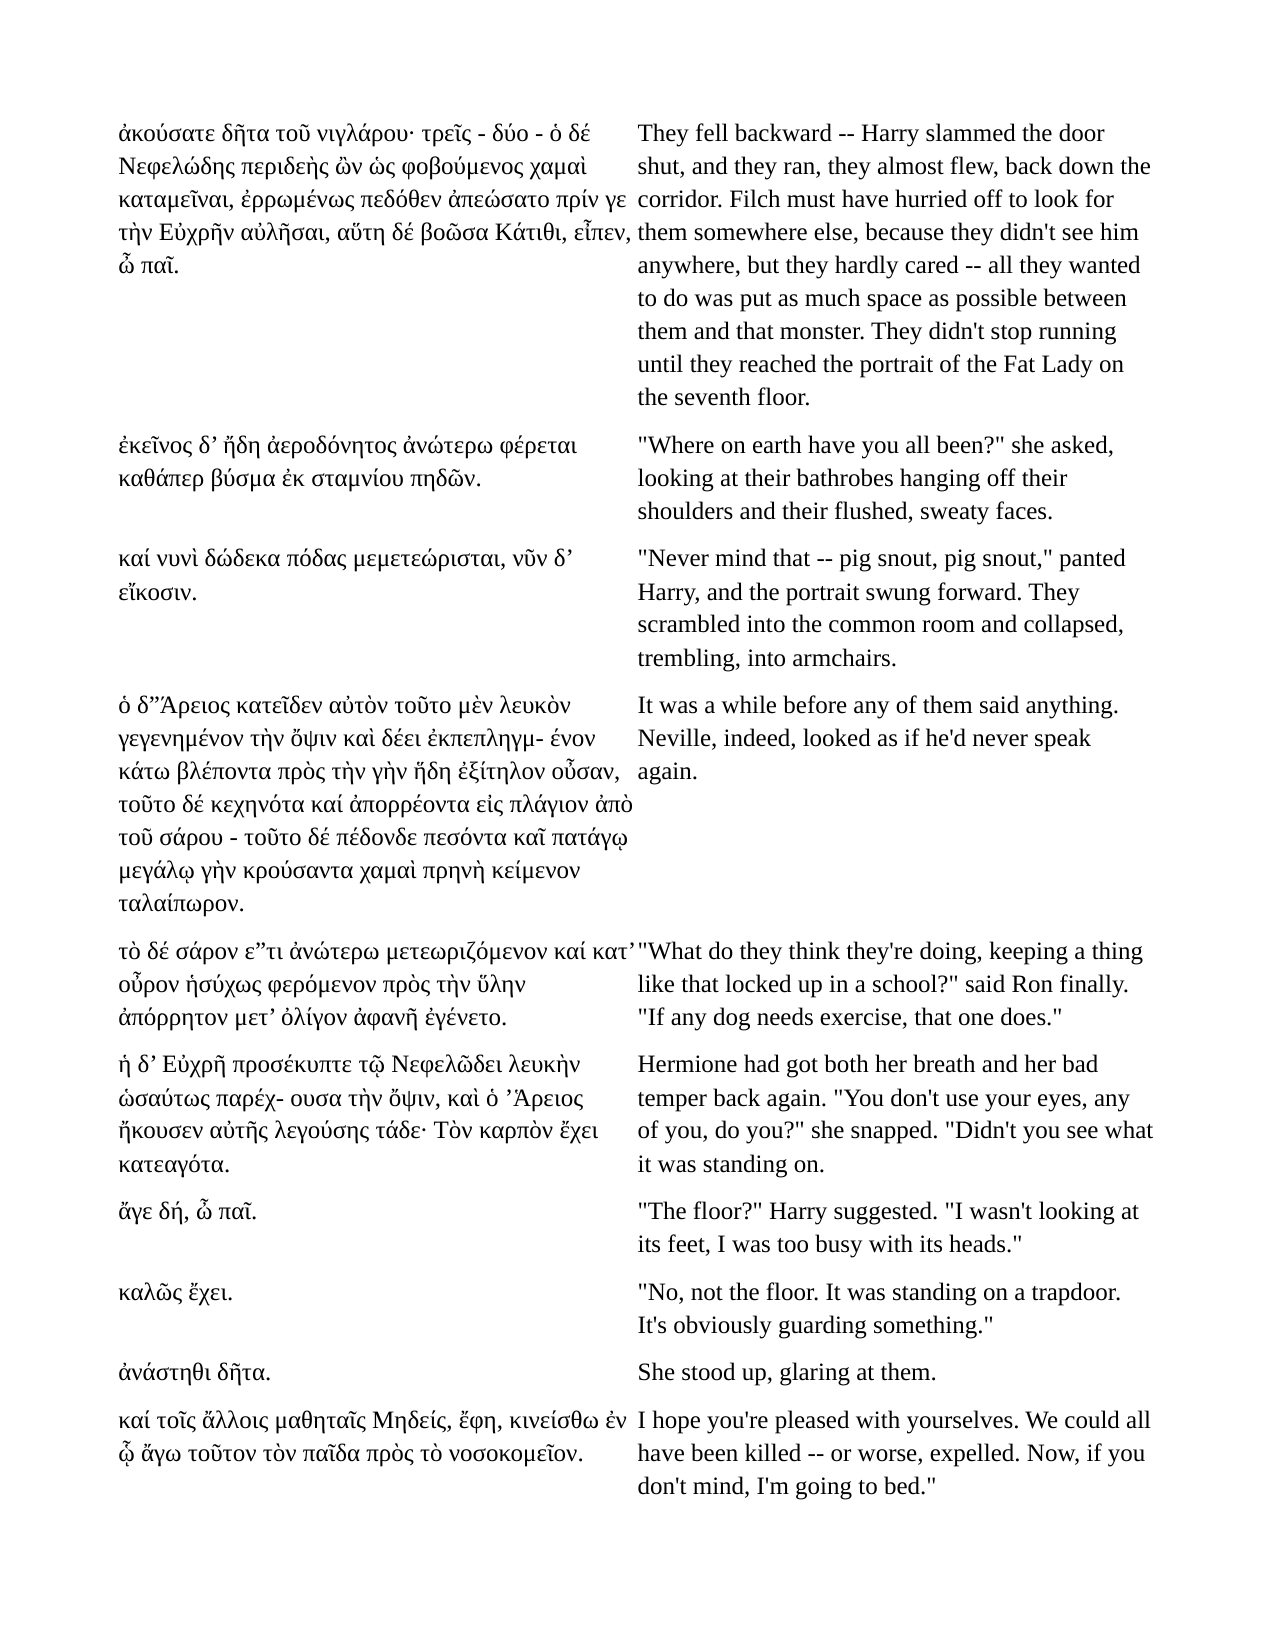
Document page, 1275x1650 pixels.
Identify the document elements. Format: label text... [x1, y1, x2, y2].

table_cell καλῶς ἔχει. [118, 1277, 637, 1357]
table_cell ὁ δ”Άρειος κατεῖδεν αὐτὸν τοῦτο μὲν λευκὸν γεγενημένον τὴν ὄψιν καὶ δέει ἐκπεπληγμ- ένον κάτω βλέποντα πρὸς τὴν γὴν ἥδη ἐξίτηλον οὖσαν, τοῦτο δέ κεχηνότα καί ἀπορρέοντα εἰς πλάγιον ἀπὸ τοῦ σάρου - τοῦτο δέ πέδονδε πεσόντα καῖ πατάγῳ μεγάλῳ γὴν κρούσαντα χαμαὶ πρηνὴ κείμενον ταλαίπωρον. [118, 690, 637, 936]
table_cell "What do they think they're doing, keeping a thing like that locked up in a school?" said Ron finally. "If any dog needs exercise, that one does." [638, 936, 1157, 1049]
table_cell ἐκεῖνος δ’ ἤδη ἀεροδόνητος ἀνώτερω φέρεται καθάπερ βύσμα ἐκ σταμνίου πηδῶν. [118, 430, 637, 543]
table_cell ἀκούσατε δῆτα τοῦ νιγλάρου· τρεῖς - δύο - ὁ δέ Νεφελώδης περιδεὴς ὢν ὡς φοβούμενος χαμαὶ καταμεῖναι, ἐρρωμένως πεδόθεν ἀπεώσατο πρίν γε τὴν Εὐχρῆν αὐλῆσαι, αὕτη δέ βοῶσα Κάτιθι, εἶπεν, ὦ παῖ. [118, 118, 637, 430]
table_cell "The floor?" Harry suggested. "I wasn't looking at its feet, I was too busy with its heads." [638, 1196, 1157, 1277]
table_cell I hope you're pleased with yourselves. We could all have been killed -- or worse, expelled. Now, if you don't mind, I'm going to bed." [638, 1405, 1157, 1519]
table_cell τὸ δέ σάρον ε”τι ἀνώτερω μετεωριζόμενον καί κατ’ οὖρον ἡσύχως φερόμενον πρὸς τὴν ὕλην ἀπόρρητον μετ’ ὀλίγον ἀφανῆ ἐγένετο. [118, 936, 637, 1049]
table_cell She stood up, glaring at them. [638, 1358, 1157, 1405]
table_cell "Where on earth have you all been?" she asked, looking at their bathrobes hanging off their shoulders and their flushed, sweaty faces. [638, 430, 1157, 543]
table_cell ἡ δ’ Εὐχρῆ προσέκυπτε τῷ Νεφελῶδει λευκὴν ὡσαύτως παρέχ- ουσα τὴν ὄψιν, καὶ ὁ ’Ἁρειος ἤκουσεν αὐτῆς λεγούσης τάδε· Τὸν καρπὸν ἔχει κατεαγότα. [118, 1050, 637, 1196]
table_cell ἄγε δή, ὦ παῖ. [118, 1196, 637, 1277]
table_cell ἀνάστηθι δῆτα. [118, 1358, 637, 1405]
table_cell καί τοῖς ἄλλοις μαθηταῖς Μηδείς, ἔφη, κινείσθω ἐν ᾧ ἄγω τοῦτον τὸν παῖδα πρὸς τὸ νοσοκομεῖον. [118, 1405, 637, 1519]
table_cell "No, not the floor. It was standing on a trapdoor. It's obviously guarding something." [638, 1277, 1157, 1357]
table_cell "Never mind that -- pig snout, pig snout," panted Harry, and the portrait swung forward. They scrambled into the common room and collapsed, trembling, into armchairs. [638, 544, 1157, 690]
table_cell It was a while before any of them said anything. Neville, indeed, looked as if he'd never speak again. [638, 690, 1157, 936]
table_cell Hermione had got both her breath and her bad temper back again. "You don't use your eyes, any of you, do you?" she snapped. "Didn't you see what it was standing on. [638, 1050, 1157, 1196]
table_cell καί νυνὶ δώδεκα πόδας μεμετεώρισται, νῦν δ’ εἴκοσιν. [118, 544, 637, 690]
table_cell They fell backward -- Harry slammed the door shut, and they ran, they almost flew, back down the corridor. Filch must have hurried off to look for them somewhere else, because they didn't see him anywhere, but they hardly cared -- all they wanted to do was put as much space as possible between them and that monster. They didn't stop running until they reached the portrait of the Fat Lady on the seventh floor. [638, 118, 1157, 430]
